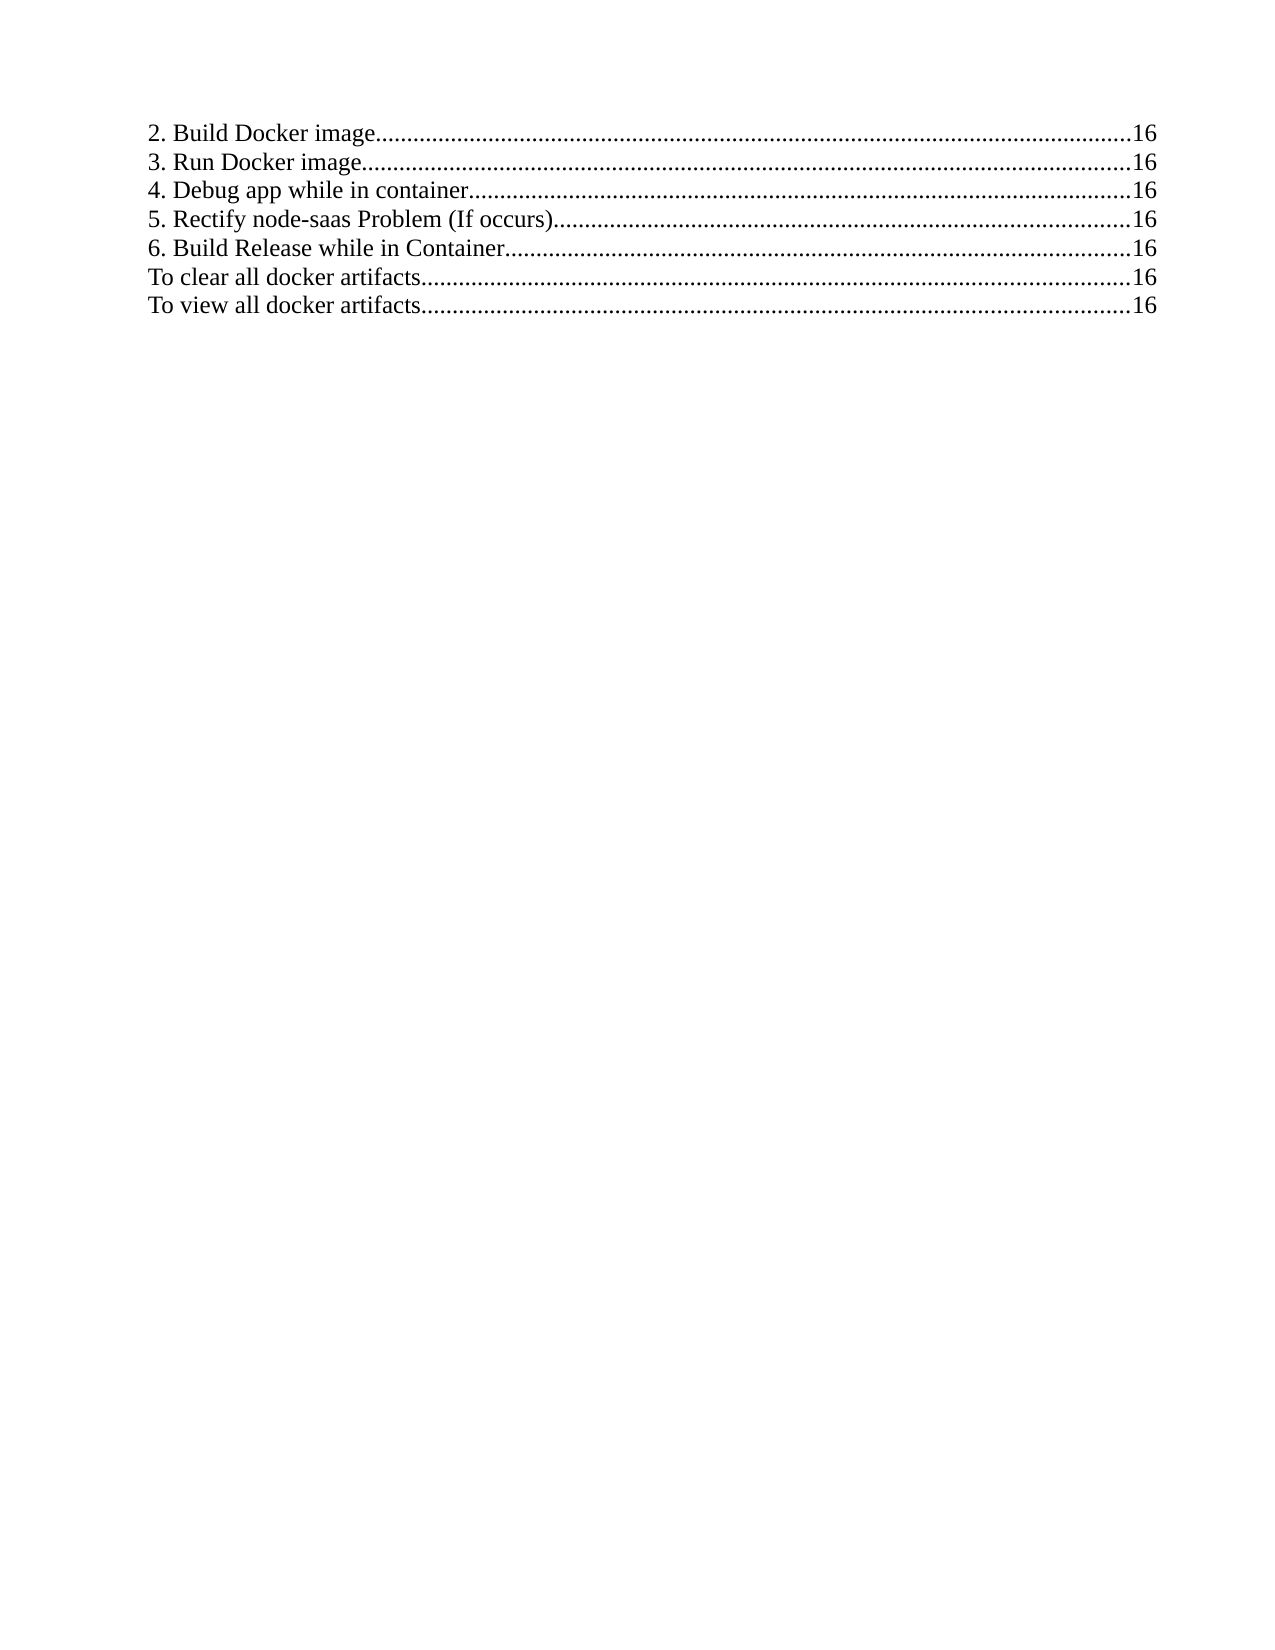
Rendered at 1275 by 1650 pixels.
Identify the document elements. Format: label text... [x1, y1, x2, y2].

text 5. Rectify node-saas Problem (If occurs) 16 [148, 204, 1157, 233]
text 4. Debug app while in container 16 [148, 176, 1157, 204]
text 3. Run Docker image 16 [148, 147, 1157, 176]
text 6. Build Release while in Container 16 [148, 233, 1157, 262]
text To clear all docker artifacts 16 [148, 262, 1157, 291]
text 2. Build Docker image 16 [148, 118, 1157, 147]
text To view all docker artifacts 16 [148, 291, 1157, 319]
